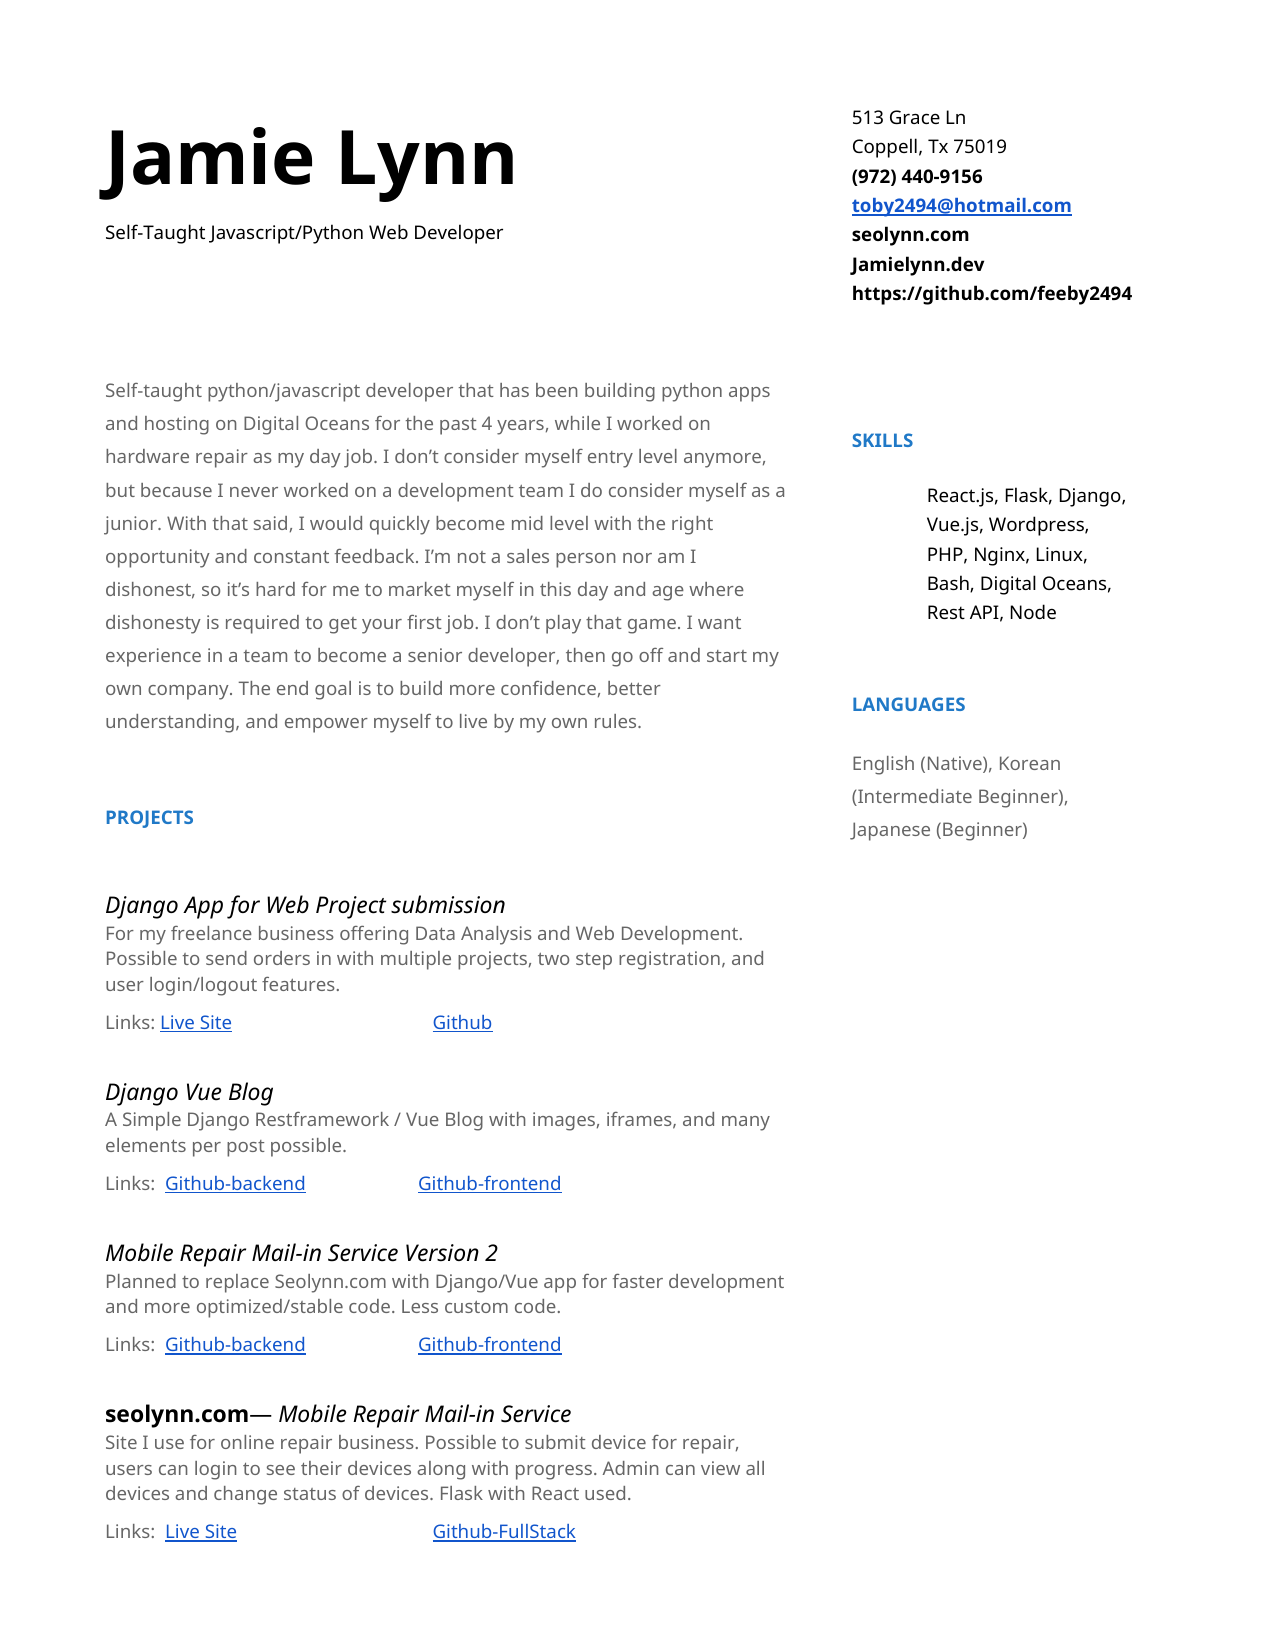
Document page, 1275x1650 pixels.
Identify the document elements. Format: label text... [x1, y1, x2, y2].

table_cell Self-taught python/javascript developer that has been building python apps and hosting on Digital Oceans for the past 4 years, while I worked on hardware repair as my day job. I don’t consider myself entry level anymore, but because I never worked on a development team I do consider myself as a junior. With that said, I would quickly become mid level with the right opportunity and constant feedback. I’m not a sales person nor am I dishonest, so it’s hard for me to market myself in this day and age where dishonesty is required to get your first job. I don’t play that game. I want experience in a team to become a senior developer, then go off and start my own company. The end goal is to build more confidence, better understanding, and empower myself to live by my own rules. PROJECTS Django App for Web Project submission For my freelance business offering Data Analysis and Web Development. Possible to send orders in with multiple projects, two step registration, and user login/logout features. Links: Live Site Github Django Vue Blog A Simple Django Restframework / Vue Blog with images, iframes, and many elements per post possible. Links: Github-backend Github-frontend Mobile Repair Mail-in Service Version 2 Planned to replace Seolynn.com with Django/Vue app for faster development and more optimized/stable code. Less custom code. Links: Github-backend Github-frontend seolynn.com— Mobile Repair Mail-in Service Site I use for online repair business. Possible to submit device for repair, users can login to see their devices along with progress. Admin can view all devices and change status of devices. Flask with React used. Links: Live Site Github-FullStack [90, 350, 837, 1560]
table_header Jamie Lynn Self-Taught Javascript/Python Web Developer [90, 90, 837, 350]
table_cell SKILLS React.js, Flask, Django, Vue.js, Wordpress, PHP, Nginx, Linux, Bash, Digital Oceans, Rest API, Node LANGUAGES English (Native), Korean (Intermediate Beginner), Japanese (Beginner) [837, 350, 1181, 1560]
table_header 513 Grace Ln Coppell, Tx 75019 (972) 440-9156 toby2494@hotmail.com seolynn.com Jamielynn.dev https://github.com/feeby2494 [837, 90, 1181, 350]
